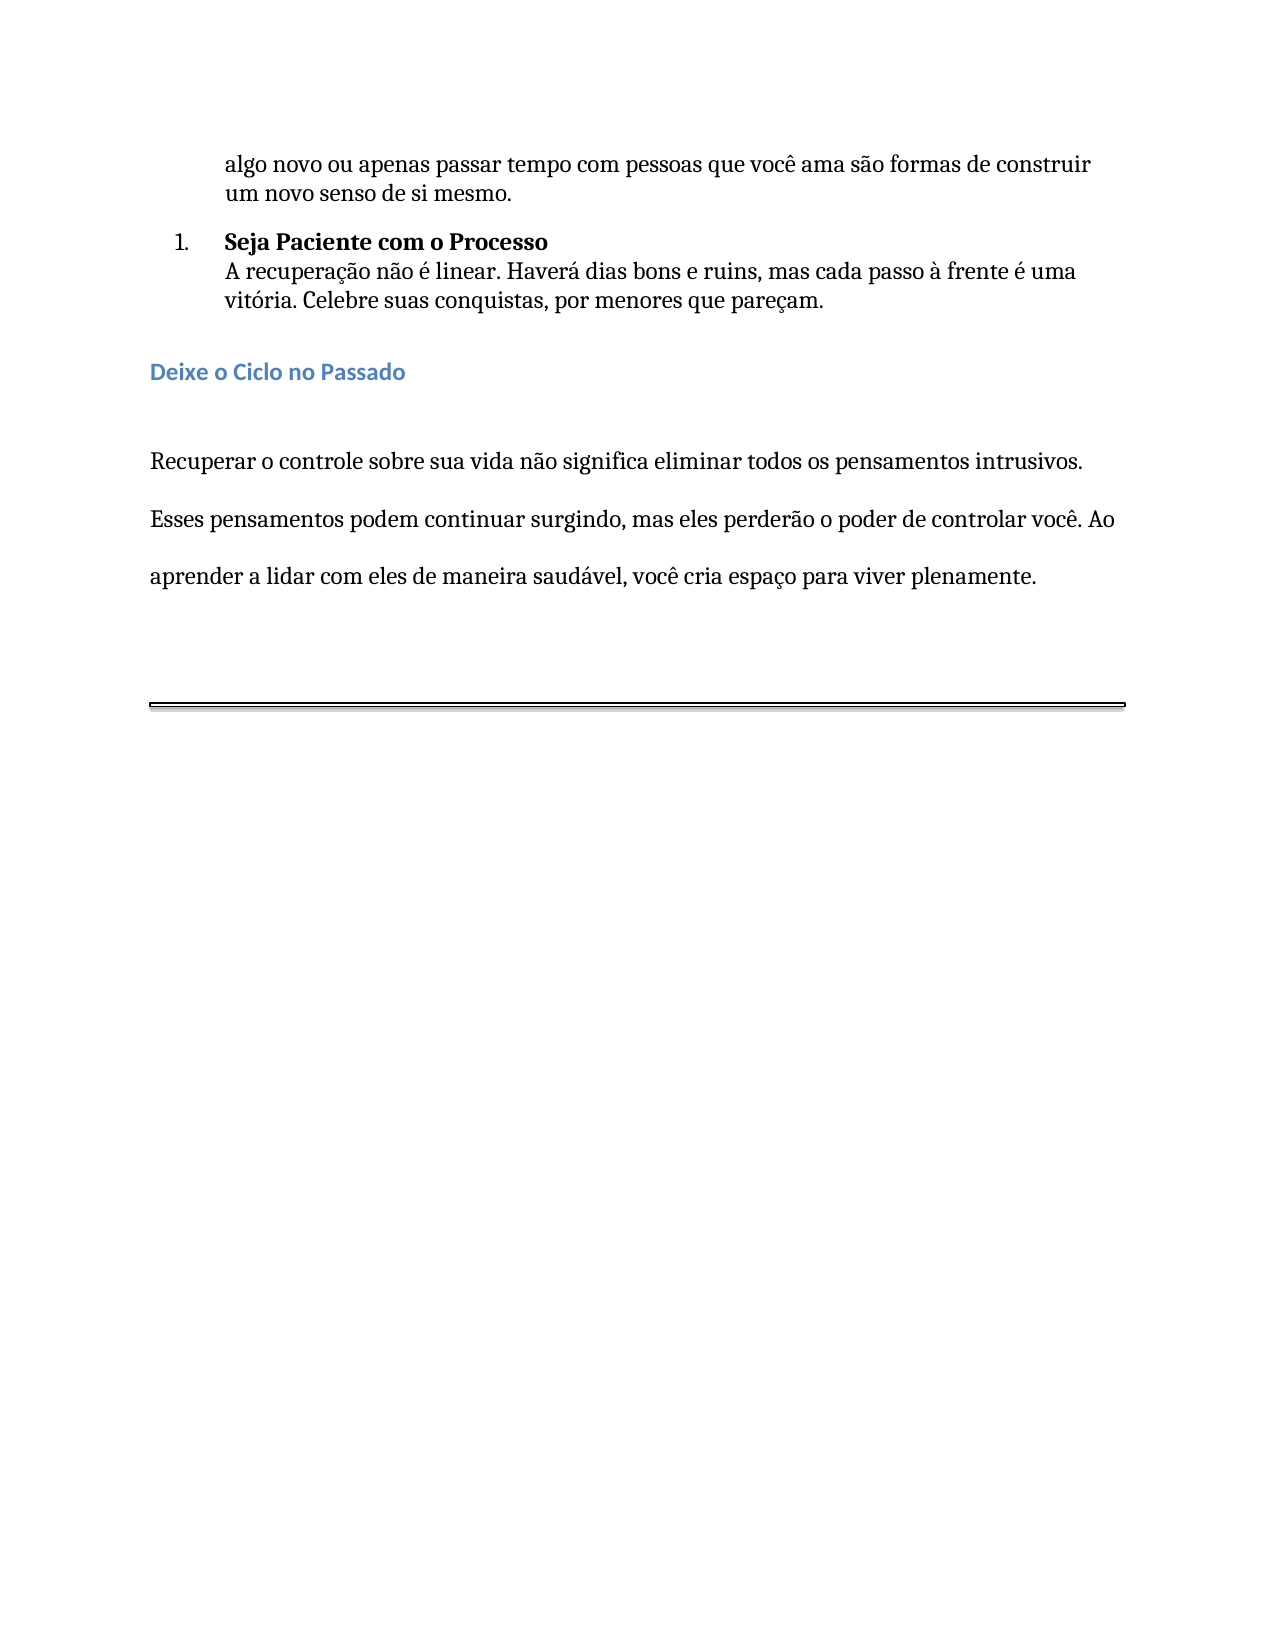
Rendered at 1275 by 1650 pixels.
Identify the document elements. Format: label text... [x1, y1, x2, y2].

list algo novo ou apenas passar tempo com pessoas que você ama são formas de construir um novo senso de si mesmo. [175, 150, 1125, 207]
text Recuperar o controle sobre sua vida não significa eliminar todos os pensamentos intrusivos. Esses pensamentos podem continuar surgindo, mas eles perderão o poder de controlar você. Ao aprender a lidar com eles de maneira saudável, você cria espaço para viver plenamente. [150, 447, 1125, 591]
subtitle Deixe o Ciclo no Passado [150, 356, 1125, 387]
list Seja Paciente com o Processo A recuperação não é linear. Haverá dias bons e ruins, mas cada passo à frente é uma vitória. Celebre suas conquistas, por menores que pareçam. [175, 228, 1125, 314]
